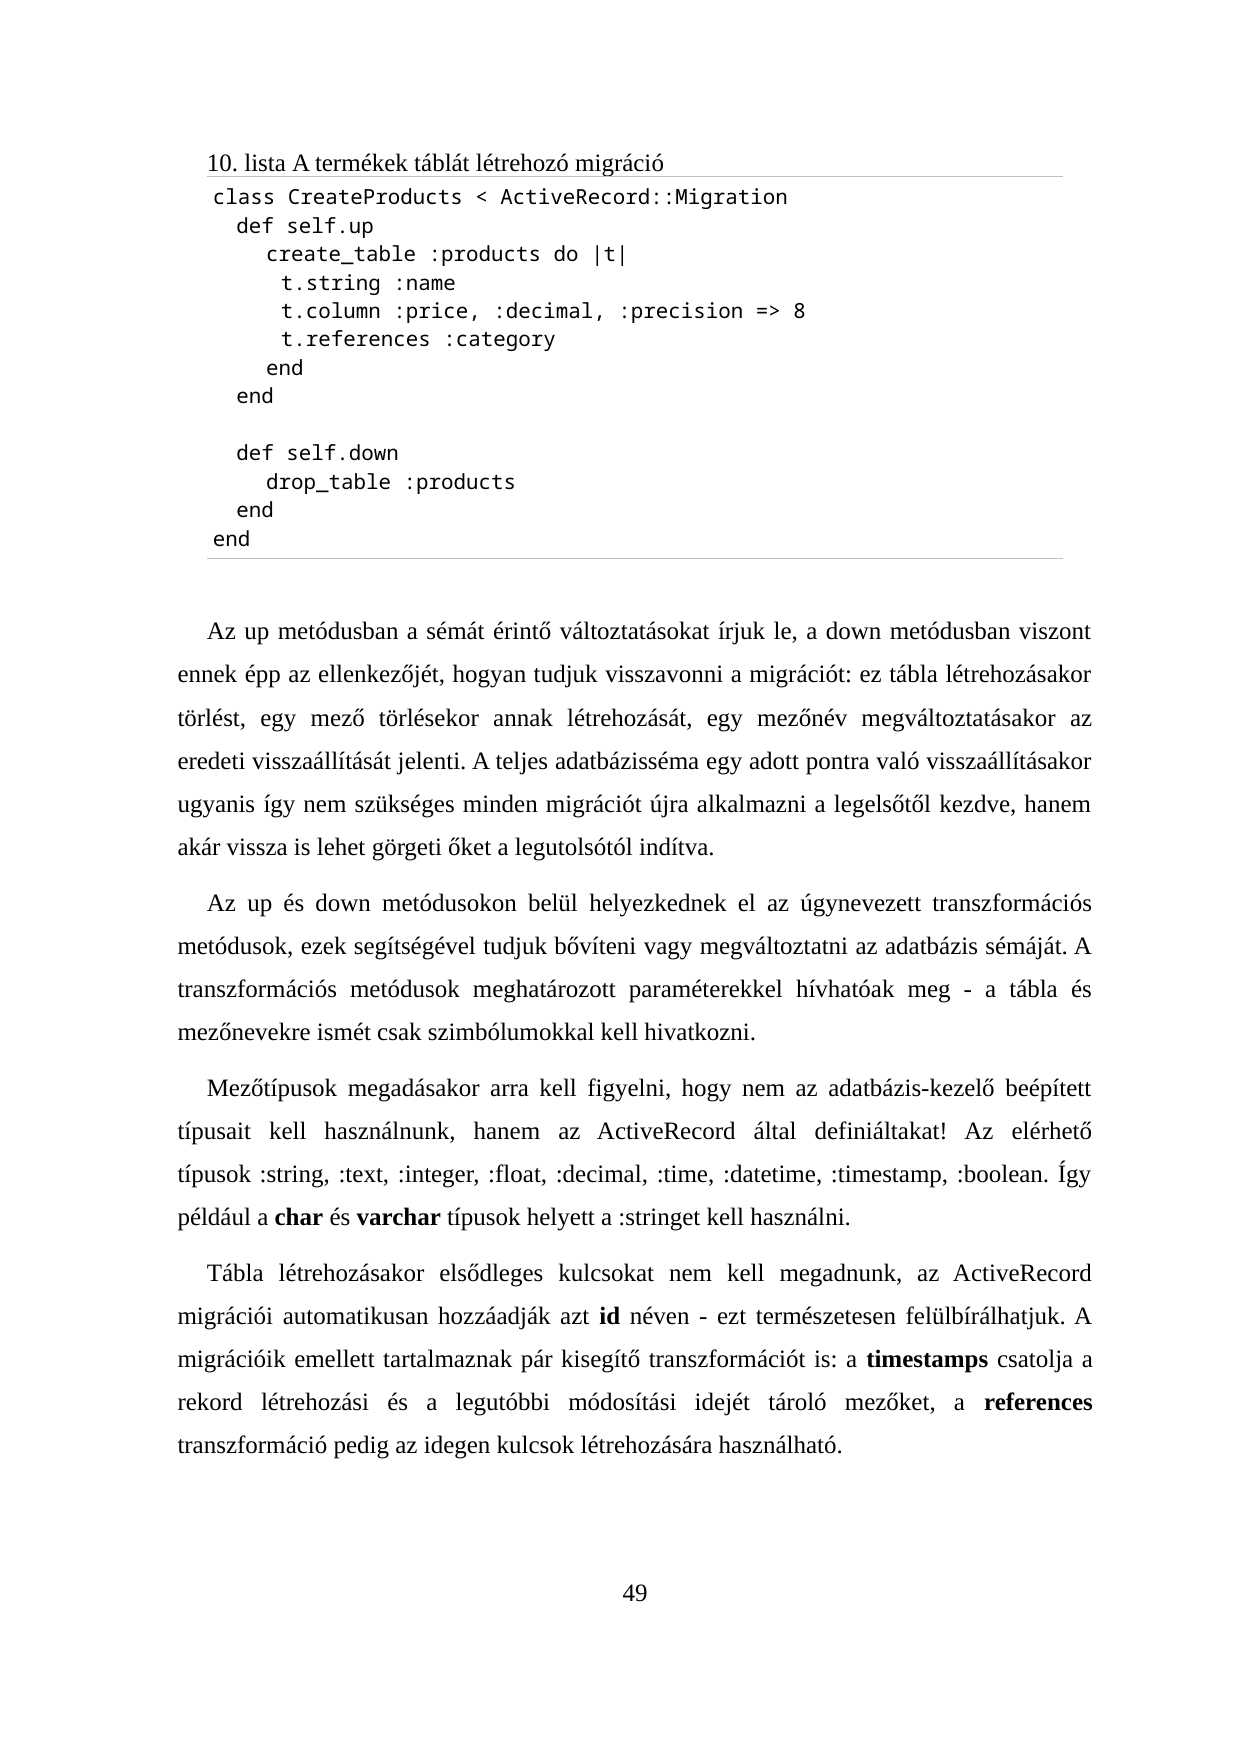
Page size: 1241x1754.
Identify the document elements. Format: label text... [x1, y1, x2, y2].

text Tábla létrehozásakor elsődleges kulcsokat nem kell megadnunk, az ActiveRecord migrációi automatikusan hozzáadják azt id néven - ezt természetesen felülbírálhatjuk. A migrációik emellett tartalmaznak pár kisegítő transzformációt is: a timestamps csatolja a rekord létrehozási és a legutóbbi módosítási idejét tároló mezőket, a references transzformáció pedig az idegen kulcsok létrehozására használható. [177, 1258, 1093, 1459]
list A termékek táblát létrehozó migráció [207, 148, 1093, 176]
text Az up és down metódusokon belül helyezkednek el az úgynevezett transzformációs metódusok, ezek segítségével tudjuk bővíteni vagy megváltoztatni az adatbázis sémáját. A transzformációs metódusok meghatározott paraméterekkel hívhatóak meg - a tábla és mezőnevekre ismét csak szimbólumokkal kell hivatkozni. [177, 888, 1093, 1046]
text Az up metódusban a sémát érintő változtatásokat írjuk le, a down metódusban viszont ennek épp az ellenkezőjét, hogyan tudjuk visszavonni a migrációt: ez tábla létrehozásakor törlést, egy mező törlésekor annak létrehozását, egy mezőnév megváltoztatásakor az eredeti visszaállítását jelenti. A teljes adatbázisséma egy adott pontra való visszaállításakor ugyanis így nem szükséges minden migrációt újra alkalmazni a legelsőtől kezdve, hanem akár vissza is lehet görgeti őket a legutolsótól indítva. [177, 616, 1093, 861]
text Mezőtípusok megadásakor arra kell figyelni, hogy nem az adatbázis-kezelő beépített típusait kell használnunk, hanem az ActiveRecord által definiáltakat! Az elérhető típusok :string, :text, :integer, :float, :decimal, :time, :datetime, :timestamp, :boolean. Így például a char és varchar típusok helyett a :stringet kell használni. [177, 1073, 1093, 1231]
text class CreateProducts < ActiveRecord::Migration def self.up create_table :products do |t| t.string :name t.column :price, :decimal, :precision => 8 t.references :category end end def self.down drop_table :products end end [207, 177, 1063, 558]
